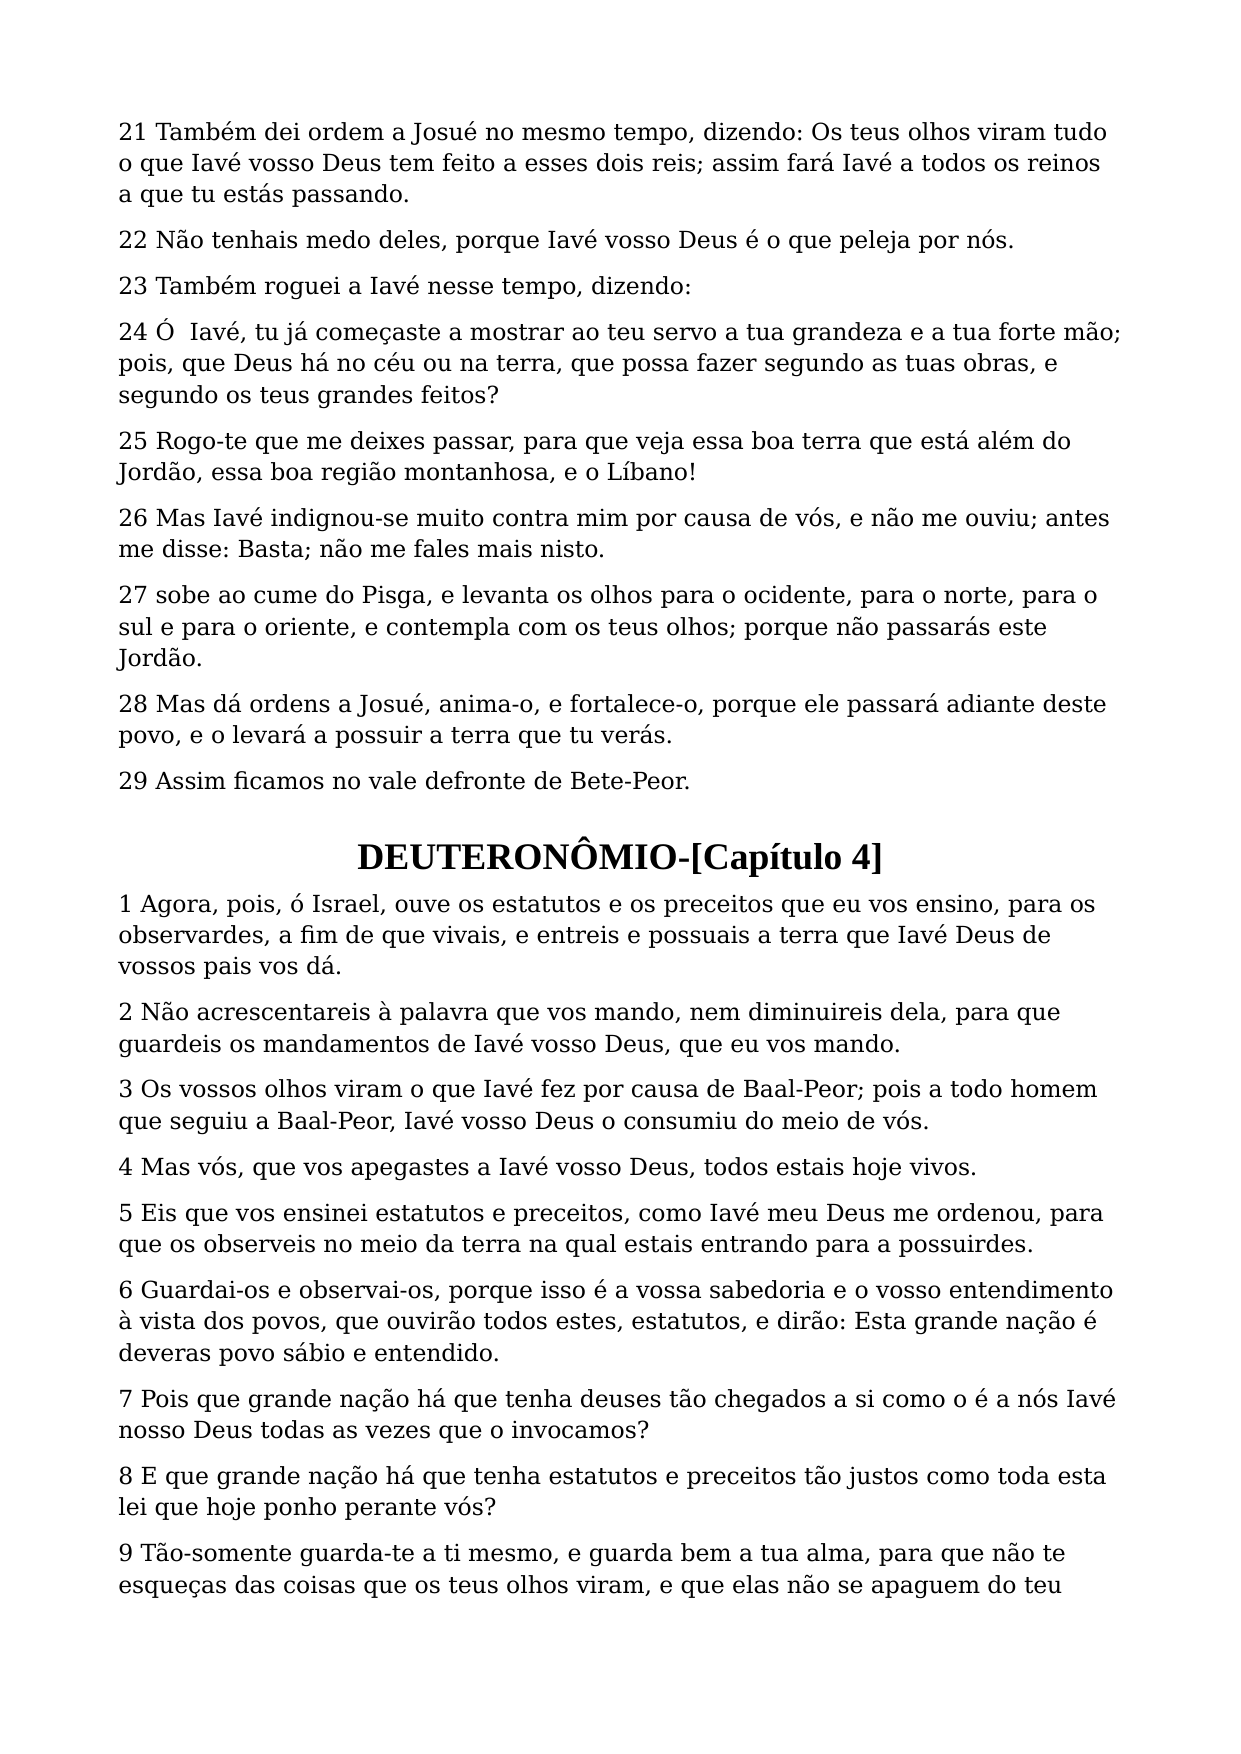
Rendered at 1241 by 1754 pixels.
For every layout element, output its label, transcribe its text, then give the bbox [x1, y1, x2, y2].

text 22 Não tenhais medo deles, porque Iavé vosso Deus é o que peleja por nós. [118, 227, 1122, 254]
text 6 Guardai-os e observai-os, porque isso é a vossa sabedoria e o vosso entendimento à vista dos povos, que ouvirão todos estes, estatutos, e dirão: Esta grande nação é deveras povo sábio e entendido. [118, 1277, 1122, 1367]
text 24 Ó Iavé, tu já começaste a mostrar ao teu servo a tua grandeza e a tua forte mão; pois, que Deus há no céu ou na terra, que possa fazer segundo as tuas obras, e segundo os teus grandes feitos? [118, 319, 1122, 409]
text 1 Agora, pois, ó Israel, ouve os estatutos e os preceitos que eu vos ensino, para os observardes, a fim de que vivais, e entreis e possuais a terra que Iavé Deus de vossos pais vos dá. [118, 890, 1122, 980]
text 27 sobe ao cume do Pisga, e levanta os olhos para o ocidente, para o norte, para o sul e para o oriente, e contempla com os teus olhos; porque não passarás este Jordão. [118, 582, 1122, 672]
subtitle DEUTERONÔMIO-[Capítulo 4] [118, 834, 1122, 878]
text 9 Tão-somente guarda-te a ti mesmo, e guarda bem a tua alma, para que não te esqueças das coisas que os teus olhos viram, e que elas não se apaguem do teu [118, 1540, 1122, 1598]
text 3 Os vossos olhos viram o que Iavé fez por causa de Baal-Peor; pois a todo homem que seguiu a Baal-Peor, Iavé vosso Deus o consumiu do meio de vós. [118, 1076, 1122, 1135]
text 25 Rogo-te que me deixes passar, para que veja essa boa terra que está além do Jordão, essa boa região montanhosa, e o Líbano! [118, 427, 1122, 486]
text 29 Assim ficamos no vale defronte de Bete-Peor. [118, 768, 1122, 795]
text 23 Também roguei a Iavé nesse tempo, dizendo: [118, 273, 1122, 300]
text 21 Também dei ordem a Josué no mesmo tempo, dizendo: Os teus olhos viram tudo o que Iavé vosso Deus tem feito a esses dois reis; assim fará Iavé a todos os reinos a que tu estás passando. [118, 118, 1122, 208]
text 5 Eis que vos ensinei estatutos e preceitos, como Iavé meu Deus me ordenou, para que os observeis no meio da terra na qual estais entrando para a possuirdes. [118, 1199, 1122, 1258]
text 4 Mas vós, que vos apegastes a Iavé vosso Deus, todos estais hoje vivos. [118, 1153, 1122, 1181]
text 7 Pois que grande nação há que tenha deuses tão chegados a si como o é a nós Iavé nosso Deus todas as vezes que o invocamos? [118, 1385, 1122, 1444]
text 2 Não acrescentareis à palavra que vos mando, nem diminuireis dela, para que guardeis os mandamentos de Iavé vosso Deus, que eu vos mando. [118, 999, 1122, 1057]
text 26 Mas Iavé indignou-se muito contra mim por causa de vós, e não me ouviu; antes me disse: Basta; não me fales mais nisto. [118, 504, 1122, 563]
text 8 E que grande nação há que tenha estatutos e preceitos tão justos como toda esta lei que hoje ponho perante vós? [118, 1463, 1122, 1521]
text 28 Mas dá ordens a Josué, anima-o, e fortalece-o, porque ele passará adiante deste povo, e o levará a possuir a terra que tu verás. [118, 691, 1122, 749]
